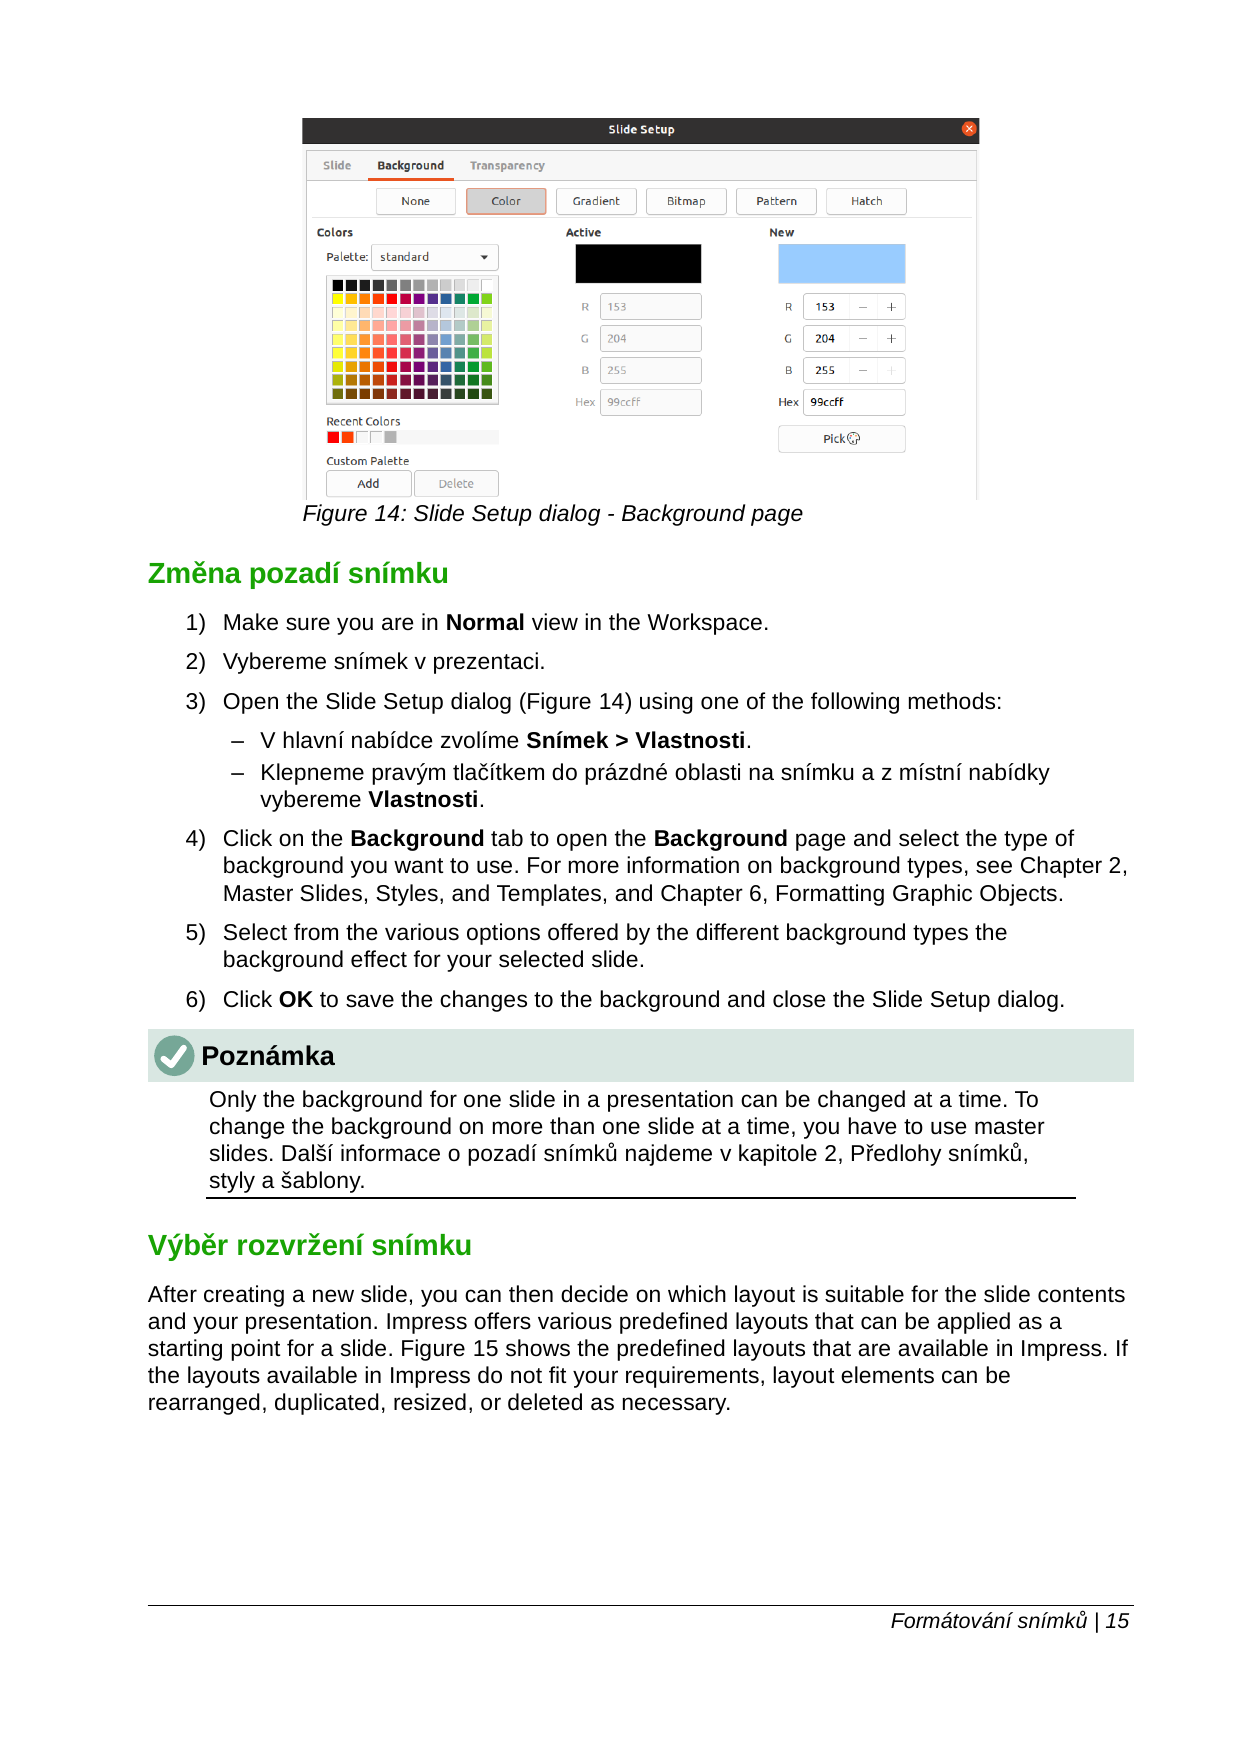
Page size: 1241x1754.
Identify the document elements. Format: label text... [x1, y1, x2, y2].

subtitle Výběr rozvržení snímku [148, 1228, 1134, 1262]
list Select from the various options offered by the different background types the background effect for your selected slide. [206, 918, 1134, 973]
list Click on the Background tab to open the Background page and select the type of background you want to use. For more information on background types, see Chapter 2, Master Slides, Styles, and Templates, and Chapter 6, Formatting Graphic Objects. [206, 825, 1134, 906]
list Klepneme pravým tlačítkem do prázdné oblasti na snímku a z místní nabídky vybereme Vlastnosti. [231, 758, 1134, 812]
picture [302, 118, 980, 500]
subtitle Poznámka [148, 1029, 1134, 1082]
text After creating a new slide, you can then decide on which layout is suitable for the slide contents and your presentation. Impress offers various predefined layouts that can be applied as a starting point for a slide. Figure 15 shows the predefined layouts that are available in Impress. If the layouts available in Impress do not fit your requirements, layout elements can be rearranged, duplicated, resized, or deleted as necessary. [148, 1280, 1134, 1416]
list Open the Slide Setup dialog (Figure 14) using one of the following methods: [206, 687, 1134, 714]
list V hlavní nabídce zvolíme Snímek > Vlastnosti. [231, 727, 1134, 754]
text Only the background for one slide in a presentation can be changed at a time. To change the background on more than one slide at a time, you have to use master slides. Další informace o pozadí snímků najdeme v kapitole 2, Předlohy snímků, styly a šablony. [206, 1082, 1076, 1197]
text Figure 14: Slide Setup dialog - Background page [302, 500, 979, 527]
list Vybereme snímek v prezentaci. [206, 648, 1134, 675]
subtitle Změna pozadí snímku [148, 556, 1134, 589]
list Make sure you are in Normal view in the Workspace. [206, 608, 1134, 635]
list Click OK to save the changes to the background and close the Slide Setup dialog. [206, 985, 1134, 1012]
